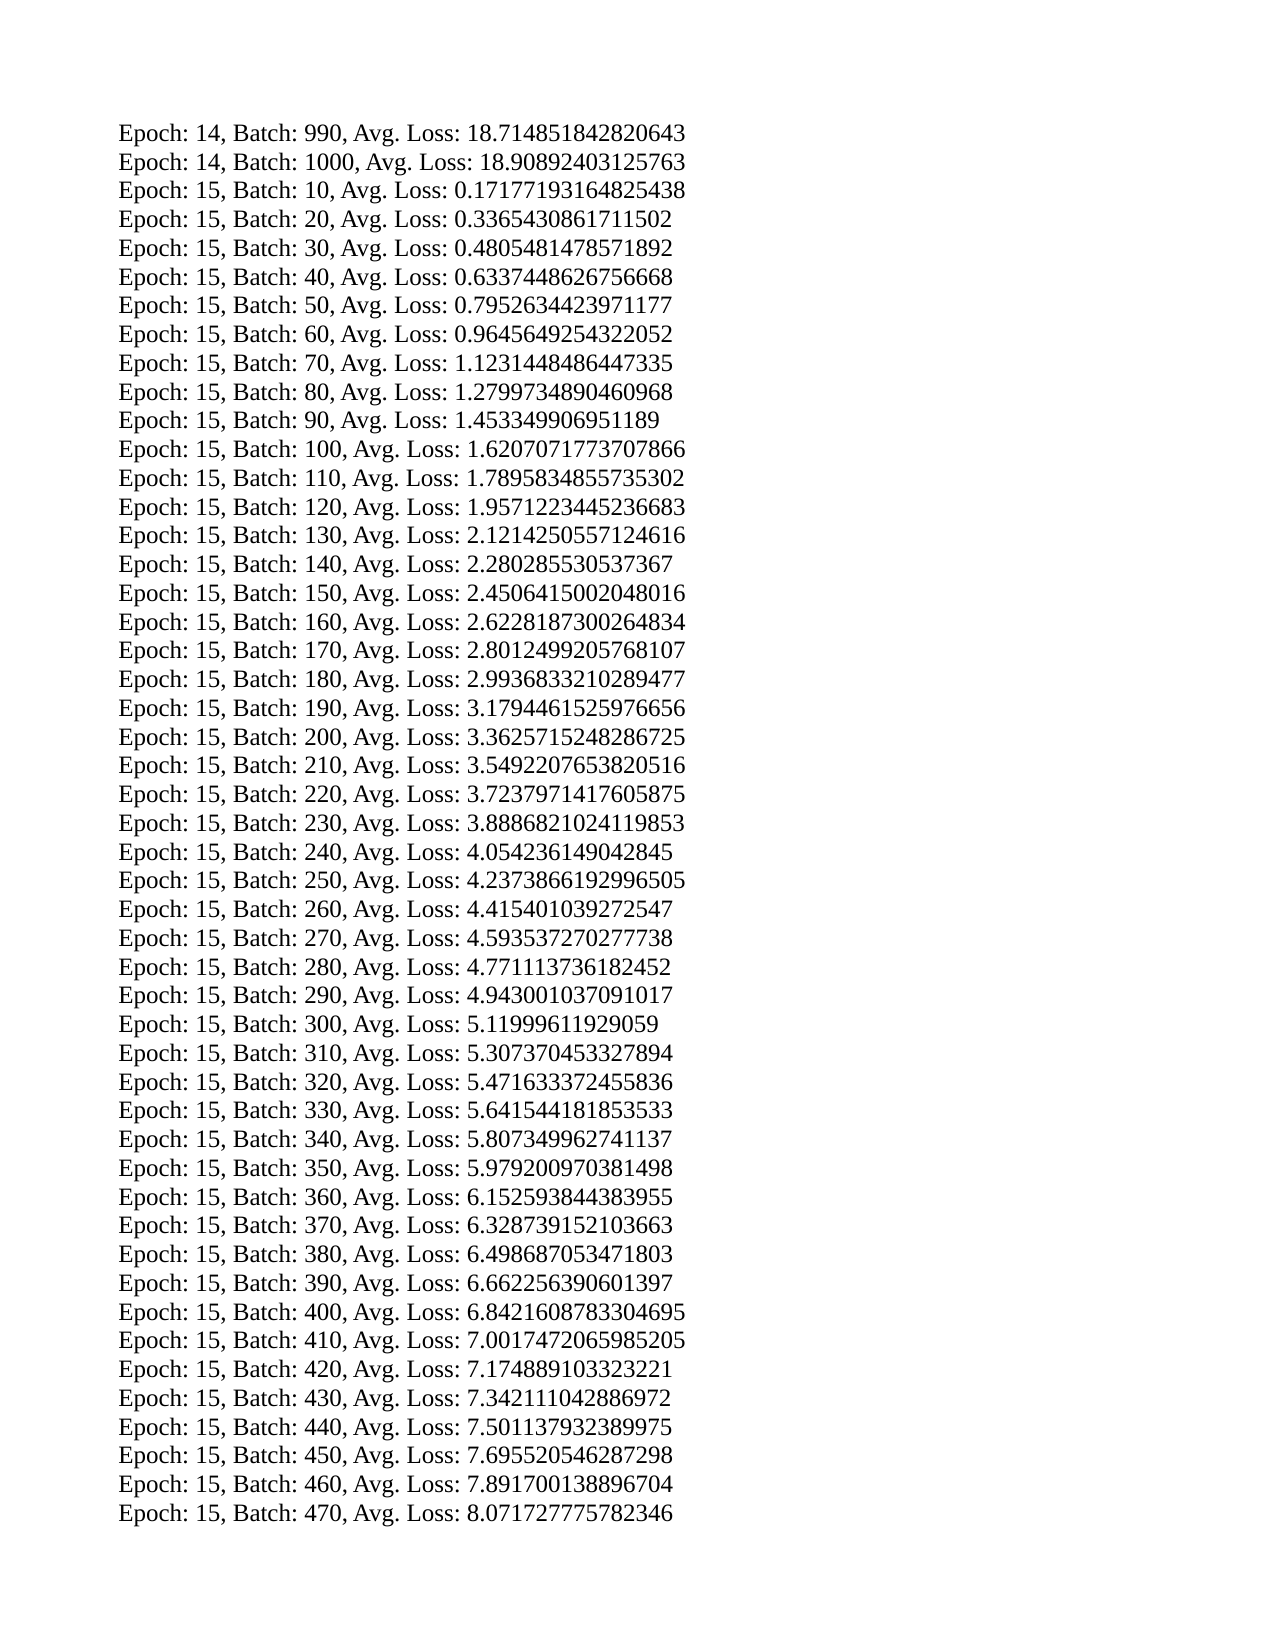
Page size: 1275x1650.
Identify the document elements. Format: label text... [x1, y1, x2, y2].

text Epoch: 15, Batch: 440, Avg. Loss: 7.501137932389975 [118, 1412, 1157, 1441]
text Epoch: 15, Batch: 240, Avg. Loss: 4.054236149042845 [118, 837, 1157, 866]
text Epoch: 15, Batch: 330, Avg. Loss: 5.641544181853533 [118, 1096, 1157, 1124]
text Epoch: 14, Batch: 1000, Avg. Loss: 18.90892403125763 [118, 147, 1157, 176]
text Epoch: 15, Batch: 340, Avg. Loss: 5.807349962741137 [118, 1124, 1157, 1153]
text Epoch: 15, Batch: 110, Avg. Loss: 1.7895834855735302 [118, 463, 1157, 492]
text Epoch: 15, Batch: 230, Avg. Loss: 3.8886821024119853 [118, 808, 1157, 837]
text Epoch: 15, Batch: 180, Avg. Loss: 2.9936833210289477 [118, 664, 1157, 693]
text Epoch: 15, Batch: 130, Avg. Loss: 2.1214250557124616 [118, 521, 1157, 549]
text Epoch: 15, Batch: 250, Avg. Loss: 4.2373866192996505 [118, 866, 1157, 894]
text Epoch: 15, Batch: 140, Avg. Loss: 2.280285530537367 [118, 549, 1157, 578]
text Epoch: 15, Batch: 310, Avg. Loss: 5.307370453327894 [118, 1038, 1157, 1067]
text Epoch: 15, Batch: 430, Avg. Loss: 7.342111042886972 [118, 1383, 1157, 1412]
text Epoch: 15, Batch: 160, Avg. Loss: 2.6228187300264834 [118, 607, 1157, 636]
text Epoch: 15, Batch: 260, Avg. Loss: 4.415401039272547 [118, 894, 1157, 923]
text Epoch: 15, Batch: 30, Avg. Loss: 0.4805481478571892 [118, 233, 1157, 262]
text Epoch: 15, Batch: 40, Avg. Loss: 0.6337448626756668 [118, 262, 1157, 291]
text Epoch: 15, Batch: 400, Avg. Loss: 6.8421608783304695 [118, 1297, 1157, 1326]
text Epoch: 15, Batch: 300, Avg. Loss: 5.11999611929059 [118, 1009, 1157, 1038]
text Epoch: 15, Batch: 10, Avg. Loss: 0.17177193164825438 [118, 176, 1157, 204]
text Epoch: 15, Batch: 50, Avg. Loss: 0.7952634423971177 [118, 291, 1157, 319]
text Epoch: 15, Batch: 320, Avg. Loss: 5.471633372455836 [118, 1067, 1157, 1096]
text Epoch: 15, Batch: 80, Avg. Loss: 1.2799734890460968 [118, 377, 1157, 406]
text Epoch: 15, Batch: 410, Avg. Loss: 7.0017472065985205 [118, 1326, 1157, 1354]
text Epoch: 15, Batch: 200, Avg. Loss: 3.3625715248286725 [118, 722, 1157, 751]
text Epoch: 15, Batch: 460, Avg. Loss: 7.891700138896704 [118, 1469, 1157, 1498]
text Epoch: 15, Batch: 150, Avg. Loss: 2.4506415002048016 [118, 578, 1157, 607]
text Epoch: 15, Batch: 170, Avg. Loss: 2.8012499205768107 [118, 636, 1157, 664]
text Epoch: 15, Batch: 420, Avg. Loss: 7.174889103323221 [118, 1354, 1157, 1383]
text Epoch: 15, Batch: 100, Avg. Loss: 1.6207071773707866 [118, 434, 1157, 463]
text Epoch: 15, Batch: 90, Avg. Loss: 1.453349906951189 [118, 406, 1157, 434]
text Epoch: 15, Batch: 450, Avg. Loss: 7.695520546287298 [118, 1441, 1157, 1469]
text Epoch: 15, Batch: 60, Avg. Loss: 0.9645649254322052 [118, 319, 1157, 348]
text Epoch: 15, Batch: 20, Avg. Loss: 0.3365430861711502 [118, 204, 1157, 233]
text Epoch: 15, Batch: 70, Avg. Loss: 1.1231448486447335 [118, 348, 1157, 377]
text Epoch: 15, Batch: 270, Avg. Loss: 4.593537270277738 [118, 923, 1157, 952]
text Epoch: 15, Batch: 390, Avg. Loss: 6.662256390601397 [118, 1268, 1157, 1297]
text Epoch: 15, Batch: 350, Avg. Loss: 5.979200970381498 [118, 1153, 1157, 1182]
text Epoch: 15, Batch: 360, Avg. Loss: 6.152593844383955 [118, 1182, 1157, 1211]
text Epoch: 15, Batch: 370, Avg. Loss: 6.328739152103663 [118, 1211, 1157, 1239]
text Epoch: 15, Batch: 120, Avg. Loss: 1.9571223445236683 [118, 492, 1157, 521]
text Epoch: 15, Batch: 210, Avg. Loss: 3.5492207653820516 [118, 751, 1157, 779]
text Epoch: 15, Batch: 470, Avg. Loss: 8.071727775782346 [118, 1498, 1157, 1527]
text Epoch: 15, Batch: 190, Avg. Loss: 3.1794461525976656 [118, 693, 1157, 722]
text Epoch: 15, Batch: 290, Avg. Loss: 4.943001037091017 [118, 981, 1157, 1009]
text Epoch: 14, Batch: 990, Avg. Loss: 18.714851842820643 [118, 118, 1157, 147]
text Epoch: 15, Batch: 280, Avg. Loss: 4.771113736182452 [118, 952, 1157, 981]
text Epoch: 15, Batch: 220, Avg. Loss: 3.7237971417605875 [118, 779, 1157, 808]
text Epoch: 15, Batch: 380, Avg. Loss: 6.498687053471803 [118, 1239, 1157, 1268]
